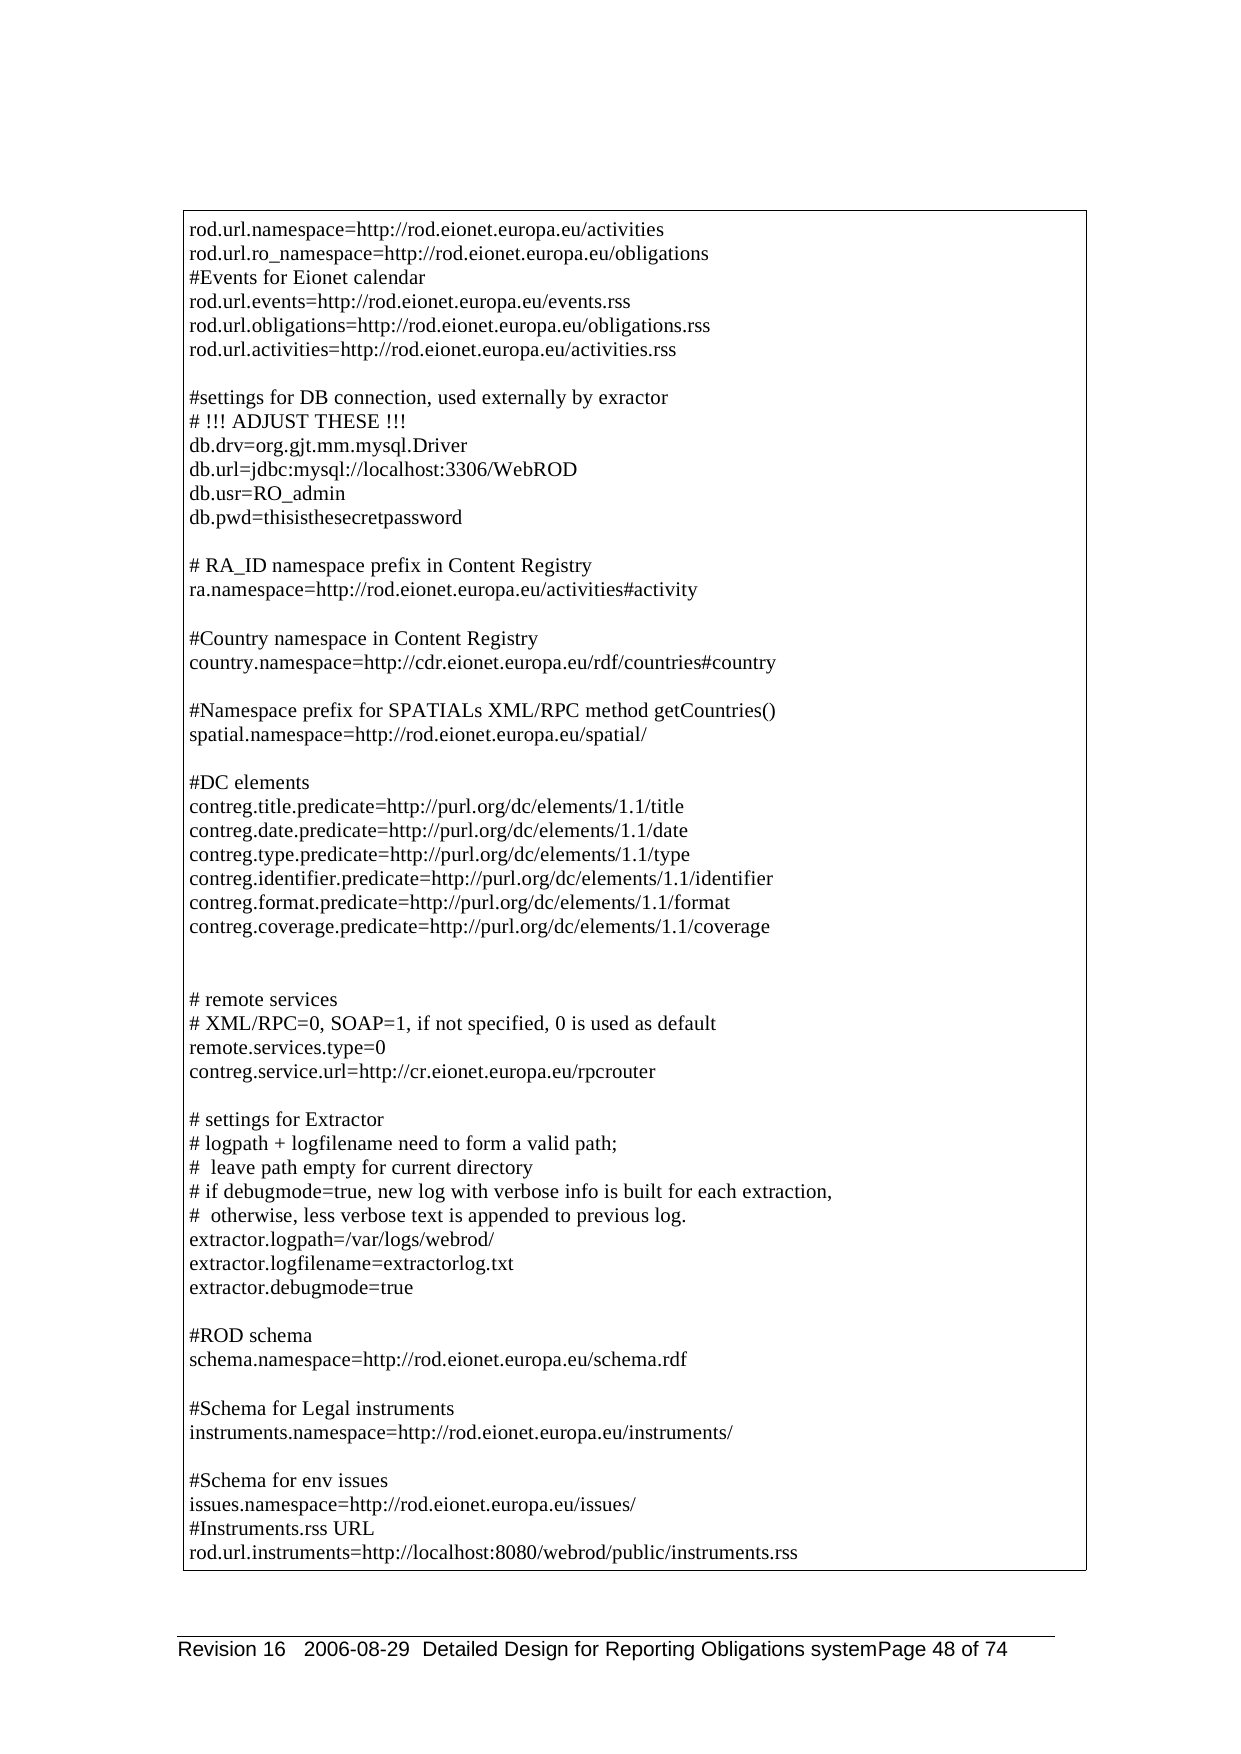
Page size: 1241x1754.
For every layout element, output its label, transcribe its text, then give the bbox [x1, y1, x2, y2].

text rod.url.namespace=http://rod.eionet.europa.eu/activities [184, 211, 1086, 234]
text #Namespace prefix for SPATIALs XML/RPC method getCountries() [184, 692, 1086, 716]
text spatial.namespace=http://rod.eionet.europa.eu/spatial/ [184, 716, 1086, 746]
text # if debugmode=true, new log with verbose info is built for each extraction, [184, 1173, 1086, 1197]
text db.url=jdbc:mysql://localhost:3306/WebROD [184, 451, 1086, 475]
text contreg.identifier.predicate=http://purl.org/dc/elements/1.1/identifier [184, 860, 1086, 884]
text #settings for DB connection, used externally by exractor [184, 379, 1086, 403]
text # XML/RPC=0, SOAP=1, if not specified, 0 is used as default [184, 1004, 1086, 1028]
text extractor.logpath=/var/logs/webrod/ [184, 1221, 1086, 1245]
text contreg.coverage.predicate=http://purl.org/dc/elements/1.1/coverage [184, 908, 1086, 938]
text contreg.title.predicate=http://purl.org/dc/elements/1.1/title [184, 788, 1086, 812]
text ra.namespace=http://rod.eionet.europa.eu/activities#activity [184, 571, 1086, 601]
text rod.url.obligations=http://rod.eionet.europa.eu/obligations.rss [184, 307, 1086, 331]
text schema.namespace=http://rod.eionet.europa.eu/schema.rdf [184, 1341, 1086, 1371]
text #DC elements [184, 764, 1086, 788]
text # !!! ADJUST THESE !!! [184, 403, 1086, 427]
text #Schema for Legal instruments [184, 1389, 1086, 1413]
text contreg.format.predicate=http://purl.org/dc/elements/1.1/format [184, 884, 1086, 908]
text #Schema for env issues [184, 1462, 1086, 1486]
text # logpath + logfilename need to form a valid path; [184, 1125, 1086, 1149]
text country.namespace=http://cdr.eionet.europa.eu/rdf/countries#country [184, 643, 1086, 673]
text rod.url.events=http://rod.eionet.europa.eu/events.rss [184, 282, 1086, 307]
text instruments.namespace=http://rod.eionet.europa.eu/instruments/ [184, 1413, 1086, 1443]
text issues.namespace=http://rod.eionet.europa.eu/issues/ [184, 1486, 1086, 1510]
text db.pwd=thisisthesecretpassword [184, 499, 1086, 529]
text contreg.type.predicate=http://purl.org/dc/elements/1.1/type [184, 836, 1086, 860]
text # settings for Extractor [184, 1101, 1086, 1125]
text contreg.date.predicate=http://purl.org/dc/elements/1.1/date [184, 812, 1086, 836]
text db.usr=RO_admin [184, 475, 1086, 499]
text extractor.logfilename=extractorlog.txt [184, 1245, 1086, 1269]
text #Country namespace in Content Registry [184, 619, 1086, 643]
text db.drv=org.gjt.mm.mysql.Driver [184, 427, 1086, 451]
text # otherwise, less verbose text is appended to previous log. [184, 1197, 1086, 1221]
text contreg.service.url=http://cr.eionet.europa.eu/rpcrouter [184, 1052, 1086, 1083]
text rod.url.instruments=http://localhost:8080/webrod/public/instruments.rss [184, 1534, 1086, 1570]
text rod.url.activities=http://rod.eionet.europa.eu/activities.rss [184, 331, 1086, 361]
text #Instruments.rss URL [184, 1510, 1086, 1534]
text extractor.debugmode=true [184, 1269, 1086, 1299]
text # leave path empty for current directory [184, 1149, 1086, 1173]
text #Events for Eionet calendar [184, 258, 1086, 282]
text remote.services.type=0 [184, 1028, 1086, 1052]
text # remote services [184, 980, 1086, 1004]
text #ROD schema [184, 1317, 1086, 1341]
text rod.url.ro_namespace=http://rod.eionet.europa.eu/obligations [184, 234, 1086, 258]
text # RA_ID namespace prefix in Content Registry [184, 547, 1086, 571]
